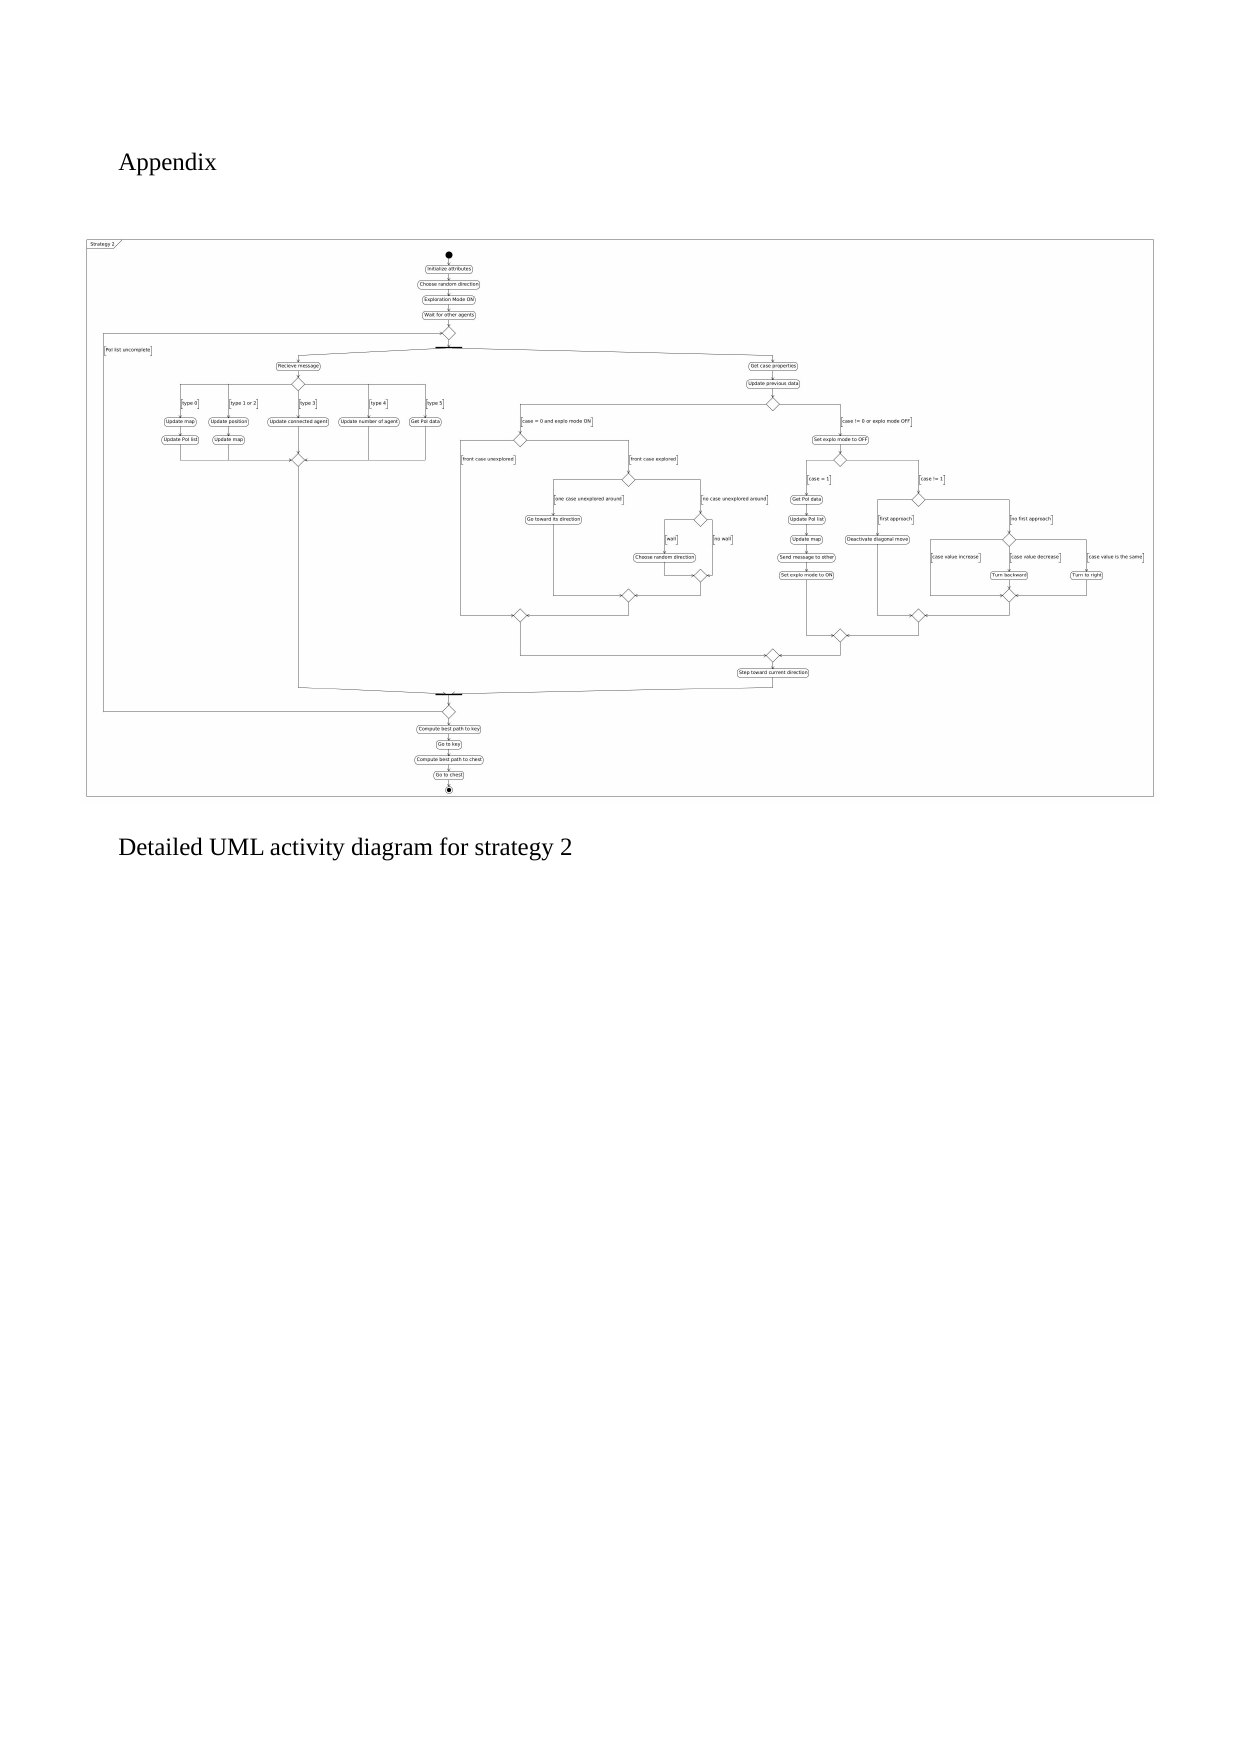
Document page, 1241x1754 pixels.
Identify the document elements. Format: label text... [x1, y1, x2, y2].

picture [80, 233, 1160, 803]
text Detailed UML activity diagram for strategy 2 [118, 832, 1122, 860]
text Appendix [118, 147, 1122, 176]
